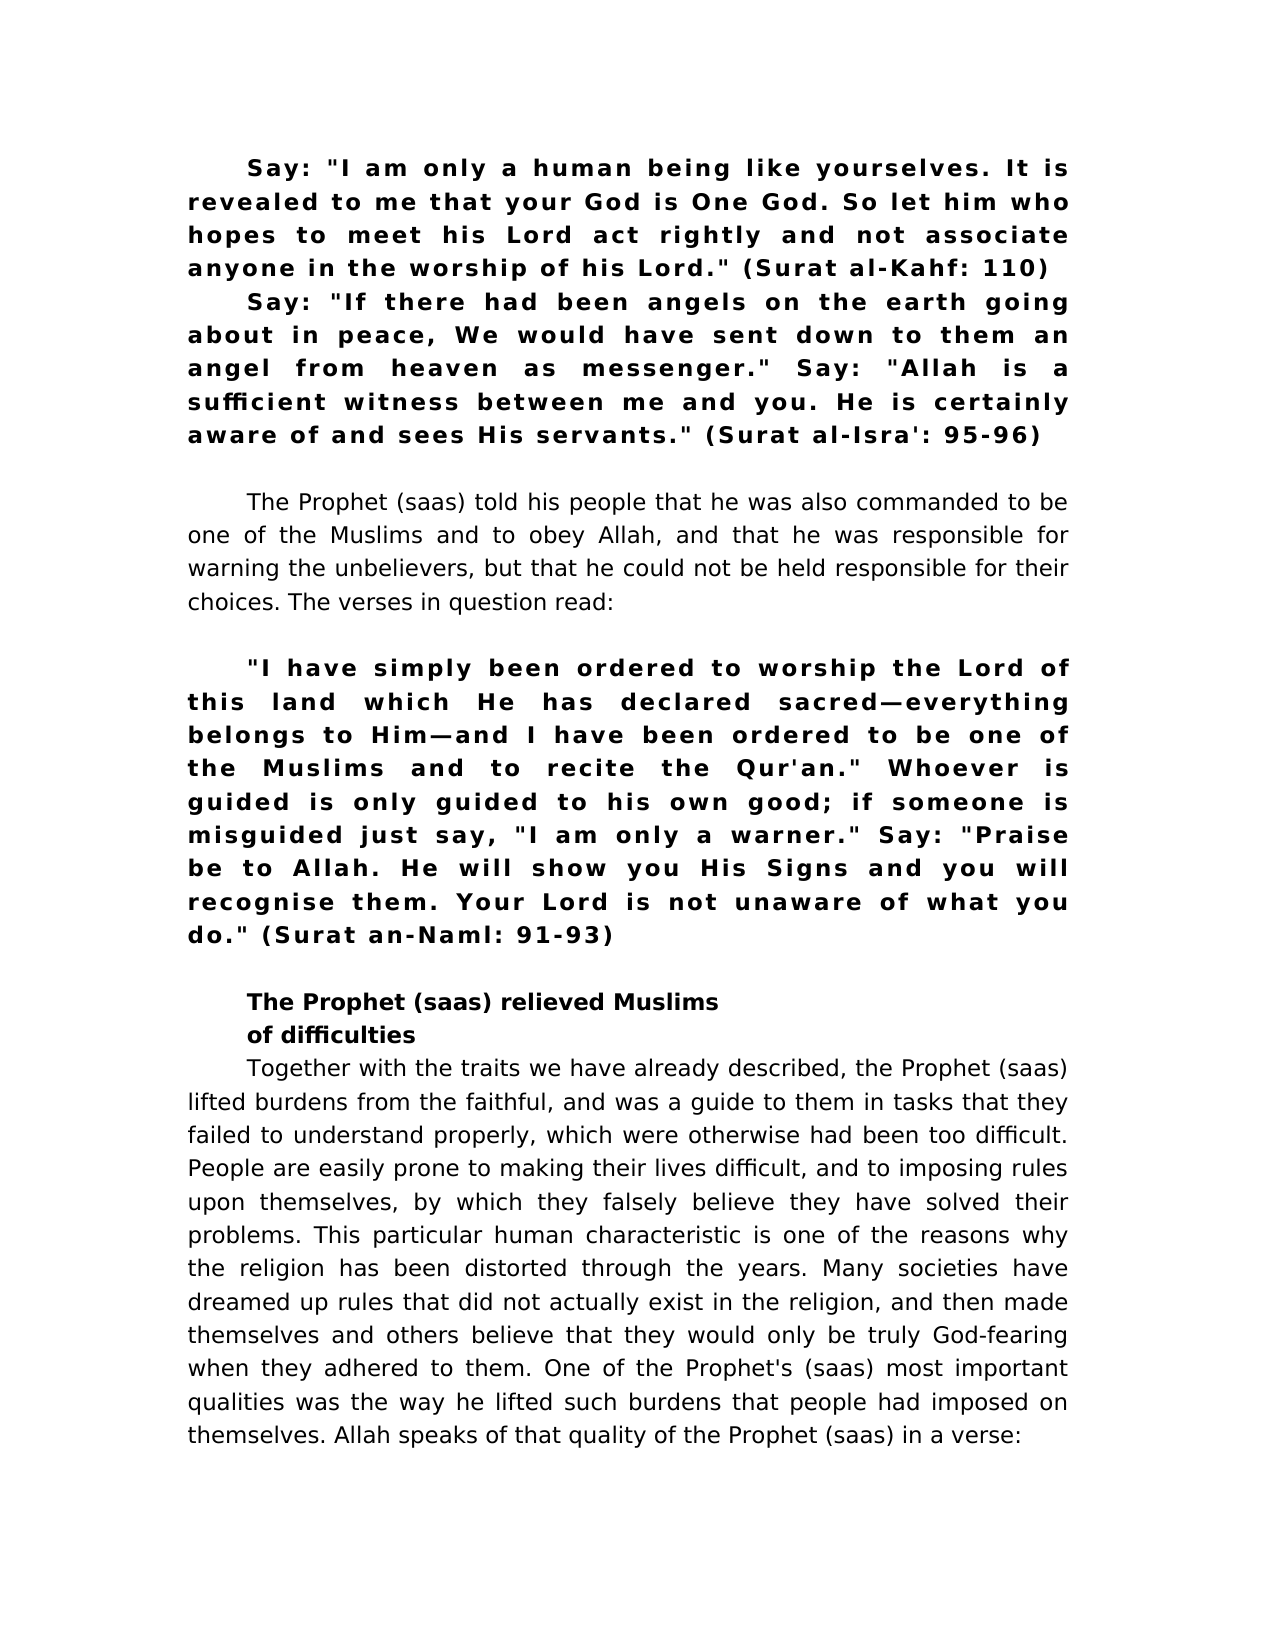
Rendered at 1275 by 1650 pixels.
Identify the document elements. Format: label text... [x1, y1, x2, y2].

text The Prophet (saas) relieved Muslims [187, 983, 1070, 1017]
text Say: "I am only a human being like yourselves. It is revealed to me that your God is One God. So let him who hopes to meet his Lord act rightly and not associate anyone in the worship of his Lord." (Surat al-Kahf: 110) [187, 150, 1070, 283]
text "I have simply been ordered to worship the Lord of this land which He has declared sacred—everything belongs to Him—and I have been ordered to be one of the Muslims and to recite the Qur'an." Whoever is guided is only guided to his own good; if someone is misguided just say, "I am only a warner." Say: "Praise be to Allah. He will show you His Signs and you will recognise them. Your Lord is not unaware of what you do." (Surat an-Naml: 91-93) [187, 650, 1070, 950]
text of difficulties [187, 1017, 1070, 1050]
text Together with the traits we have already described, the Prophet (saas) lifted burdens from the faithful, and was a guide to them in tasks that they failed to understand properly, which were otherwise had been too difficult. People are easily prone to making their lives difficult, and to imposing rules upon themselves, by which they falsely believe they have solved their problems. This particular human characteristic is one of the reasons why the religion has been distorted through the years. Many societies have dreamed up rules that did not actually exist in the religion, and then made themselves and others believe that they would only be truly God-fearing when they adhered to them. One of the Prophet's (saas) most important qualities was the way he lifted such burdens that people had imposed on themselves. Allah speaks of that quality of the Prophet (saas) in a verse: [187, 1050, 1070, 1450]
text Say: "If there had been angels on the earth going about in peace, We would have sent down to them an angel from heaven as messenger." Say: "Allah is a sufficient witness between me and you. He is certainly aware of and sees His servants." (Surat al-Isra': 95-96) [187, 283, 1070, 450]
text The Prophet (saas) told his people that he was also commanded to be one of the Muslims and to obey Allah, and that he was responsible for warning the unbelievers, but that he could not be held responsible for their choices. The verses in question read: [187, 483, 1070, 617]
